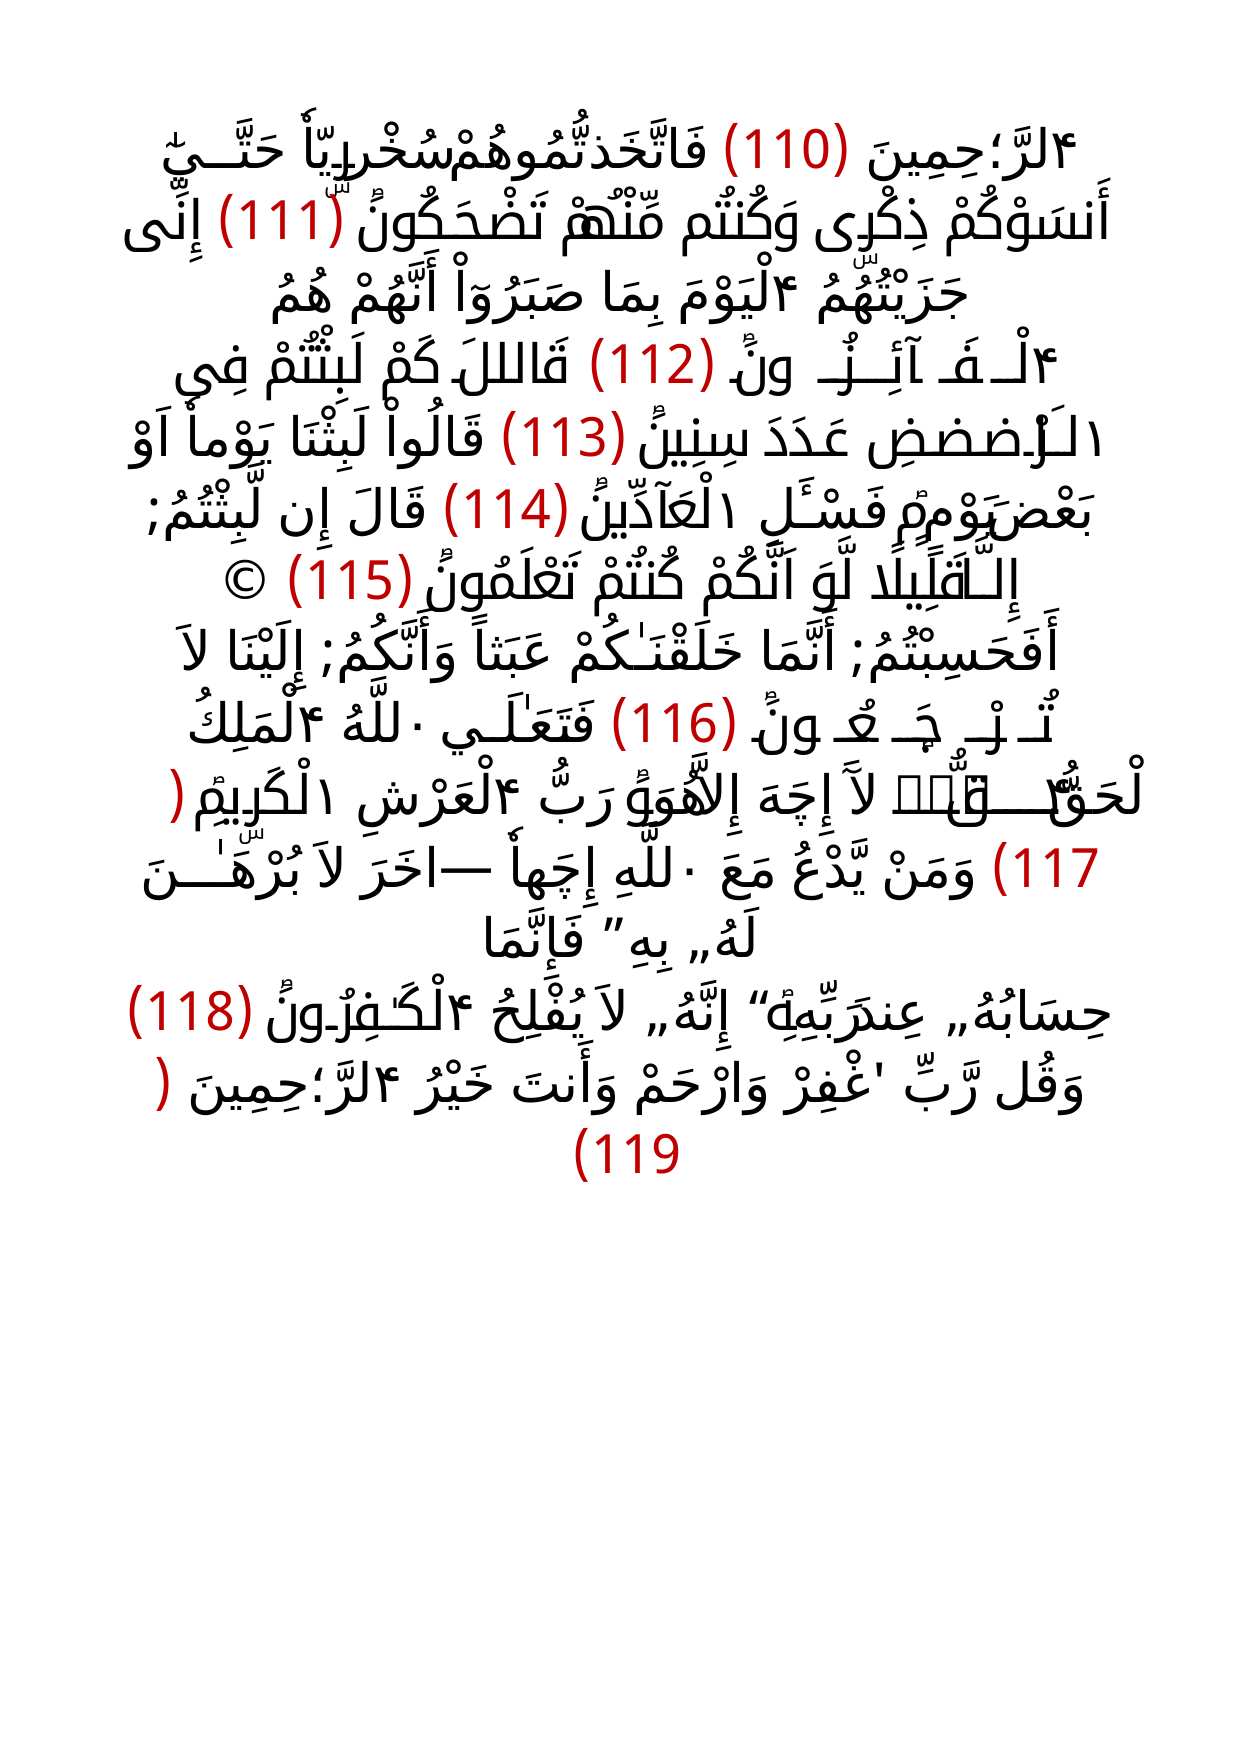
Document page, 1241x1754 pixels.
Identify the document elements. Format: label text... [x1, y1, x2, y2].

text تُسْحَرُونَؐ (90) بَلَ اَتَيْنَـٰهُم بِالْحَقﱢّؐ وَإِنَّهُمْ لَكَـٰذِبُونَؐ (91) مَا "تَّخَذَ ۰للَّهُ مِنْ وَّلَدٍؐ وَمَا كَانَ مَعَهُ„ مِنِ اِچَهٖؐ اِذاً لَّذَهَــبَ كُلُّ إِچَهٙ بِمَا خَلَقَ وَلَعَلاَ بَعْضُهُمْ عَلَيٰ بَعْــضٍؐ سُبْحَـٰــنَ ۰للَّهِ عَمَّا يَصِفُونَؐ (92) عَـٰلِمُ ۴لْغَيْبِ وَالشَّهَـٰدَةِؐ فَتَعَـٰلۭــيٰ عَمَّا يُشْرۣكُونَؐ (93) ® قُل رَّبِّ إِمَّا تُرۣيَنِّى مَا يُوعَدُونَ (94) رَبِّ فَلاَ تَجْعَلْنِى فِى ۱لْقَوْمِ ۱لظَّـٰلِمِينَؐ (95) وَإِنَّا عَلَيٰٓ أَن نُّرۣيَكَ مَا نَعِدُهُمْ لَقَـٰدِرُونَؐ (96) "دْفَعْ بِالتِى هِــيَ أَحْسَــنُ ۴لسَّيِّيؕةَؐ نَحْــنُ أَعْلَمُ بِمَا يَصِفُونَؐ (97) وَقُل رَّبِّ أَعُوذُ بِــكَ مِــنْ هَمَزَ؛تِ ۱لشَّيَـٰطِينِ (98) وَأَعُوذُ بِــكَ رَبِّ أَنْ يَّحْضُرُونِؐ (99) حَتَّيٰٓ إِذَا جَآءَ احَدَهُمُ ۴لْمَوْتُ قَالَ رَبِّ 'رْجِعُونِ (100) لَعَلِّيَ أَعْمَلُ صَـٰڤِحاً فِيمَا تَرَكْــتُ كَلٓؐاَّ إِنَّهَا كَلِمَة٘ هُوَ قَآئِلُهَاؐ وَمِنْ وَّرَآئِهِم بَرْزَخ٘ اِلَيٰ يَوْمِ يُبْعَثُونَؐ (101) فَإِذَا نُفِخَ فِى ۱لصُّورۣ فَلآَ أَنسَابَ بَيْنَهُمْ يَوْمَئِذٍ وَلاَ يَتَسَآءَلُونَؐ (102) فَمَــن ثَقُلَتْ مَوَ؛زۣينُهُ„ فَٱُوْلَئِكَ هُمُ ۴ڤْمُفْڤِحُونَؐ (103) وَمَــنْ خَفَّتْ مَوَ؛زۣينُهُ„ فَٱُوْلَئِكَ ۰لذِيــنَ خَسِرُوٓاْ أَنفُسَهُمْ فِى جَهَنَّمَ خَـٰلِدُونَ (104) تَڤْفَحُ وُجُوهَهُمُ ۴لنَّارُ وَهُمْ فِيهَا كَـٰڤِحُونَؐ (105) أَلَمْ تَكُــنَ —ايَـٰتِى تُتْلۭــيٰ عَلَيْكُمْ فَكُنتُم بِهَا تُكَذِّبُونَؐ (106) قَالُواْ رَبَّنَا غَلَبَتْ عَلَيْنَا شِقْوَتُنَا وَكُنَّا قَوْماً ضَآلِّينَؐ (107) رَبَّنَآ أَخْرۣجْنَا مِنْهَا فَإِنْ عُدْنَا فَإِنَّا ظَـٰلِمُونَؐ (108) قَالَ "خْسَـُٔواْ فِيهَا وَلاَ تُكَلِّمُونِؐ (109) إِنَّهُ„ كَانَ فَرۣيقٌ مِّــنْ عِبَادِى يَقُولُونَ رَبَّنَآ ءَامَنَّا فَاغْفِرْ لَنَا وَارْحَمْنَا وَأَنتَ خَيْرُ ۴لرَّ؛حِمِينَ (110) فَاتَّخَذتُّمُوهُمْ سُخْرۣيّاٗ حَتَّــيٰٓ أَنسَوْكُمْ ذِكْرۣى وَكُنتُم مِّنْهُمْ تَضْحَكُونَؐ (111) إِنِّى جَزَيْتُهُمُ ۴لْيَوْمَ بِمَا صَبَرُوٓاْ أَنَّهُمْ هُمُ ۴لْفَآئِزُونَؐ (112) قَالللَ كَمْ لَبِثْتُمْ فِى ۱لاَرْضضضِ عَدَدَ سِنِينَؐ (113) قَالُواْ لَبِثْنَا يَوْماٗ اَوْ بَعْضَ يَوْمٍؐ فَسْـَٔلِ ۱لْعَآدِّينَؐ (114) قَالَ إِن لَّبِثْتُمُ; إِلاَّ قَلِيلًا لَّوَ اَنَّكُمْ كُنتُمْ تَعْلَمُونَؐ (115) © أَفَحَسِبْتُمُ; أَنَّمَا خَلَقْنَـٰكُمْ عَبَثاً وَأَنَّكُمُ; إِلَيْنَا لاَ تُرْجَعُونَؐ (116) فَتَعَـٰلَــي ۰للَّهُ ۴لْمَلِكُ ۴لْحَقُّؐ لآَ إِچَهَ إِلاَّ هُوَؐ رَبُّ ۴لْعَرْشِ ۱لْكَرۣيمِؐ (117) وَمَنْ يَّدْعُ مَعَ ۰للَّهِ إِچَهاٗ —اخَرَ لاَ بُرْهَـٰــنَ لَهُ„ بِهِ” فَإِنَّمَا [118, 118, 1122, 980]
text حِسَابُهُ„ عِندَ رَبِّهِؐ“ إِنَّهُ„ لاَ يُفْلِحُ ۴لْكَـٰفِرُونَؐ (118) وَقُل رَّبِّ 'غْفِرْ وَارْحَمْ وَأَنتَ خَيْرُ ۴لرَّ؛حِمِينَ (119) [118, 980, 1122, 1195]
